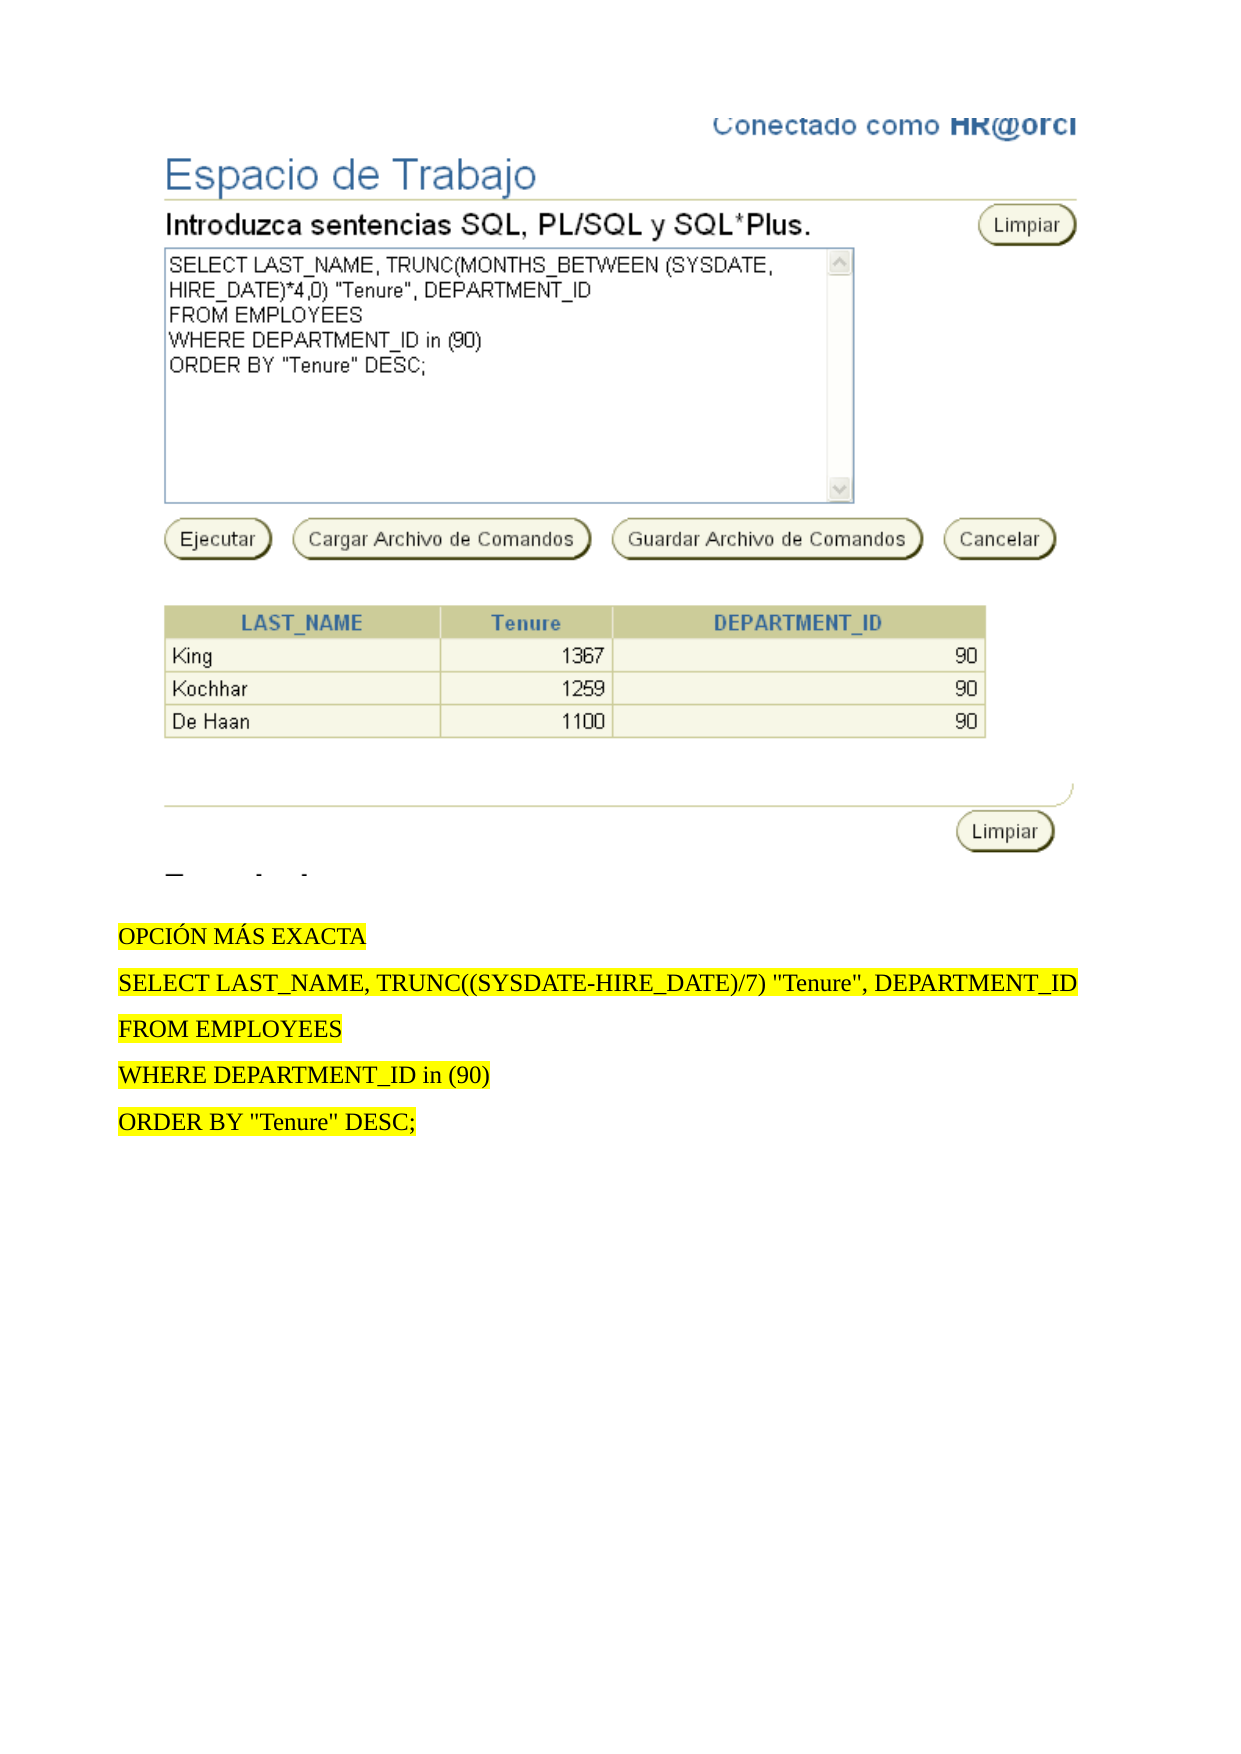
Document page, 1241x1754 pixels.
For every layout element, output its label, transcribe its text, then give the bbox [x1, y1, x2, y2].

picture [152, 118, 1088, 876]
text SELECT LAST_NAME, TRUNC((SYSDATE-HIRE_DATE)/7) "Tenure", DEPARTMENT_ID [118, 968, 1122, 996]
text OPCIÓN MÁS EXACTA [118, 922, 1122, 950]
text WHERE DEPARTMENT_ID in (90) [118, 1061, 1122, 1089]
text FROM EMPLOYEES [118, 1014, 1122, 1043]
text ORDER BY "Tenure" DESC; [118, 1107, 1122, 1136]
